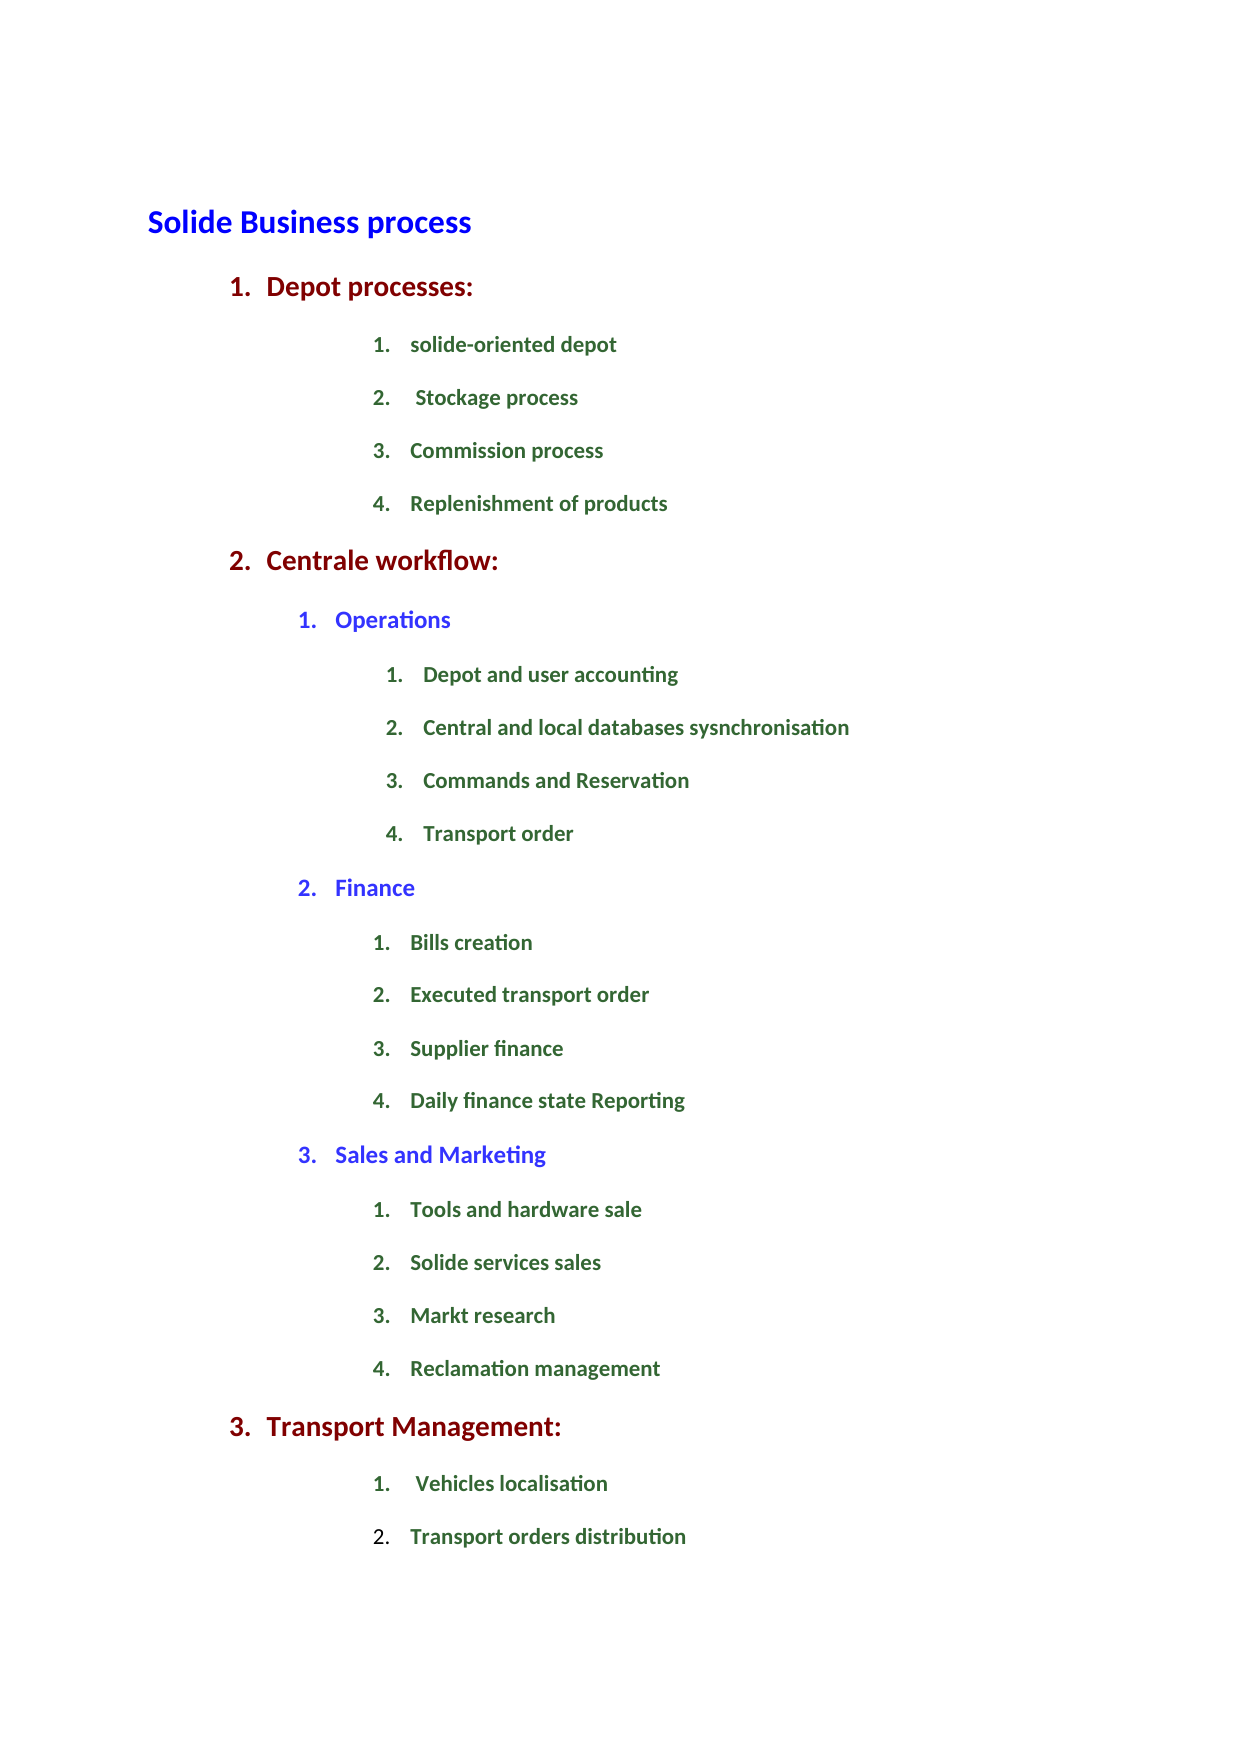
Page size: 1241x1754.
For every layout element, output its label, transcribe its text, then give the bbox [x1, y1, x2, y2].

list Operations [298, 604, 1093, 634]
list Depot and user accounting [386, 660, 1093, 688]
list Daily finance state Reporting [373, 1087, 1093, 1115]
list Markt research [373, 1302, 1093, 1329]
list Vehicles localisation [373, 1469, 1093, 1497]
list Transport order [386, 819, 1093, 847]
list Transport orders distribution [373, 1522, 1093, 1550]
list Solide services sales [373, 1248, 1093, 1277]
list Executed transport order [373, 981, 1093, 1009]
list Replenishment of products [373, 489, 1093, 517]
list Supplier finance [373, 1034, 1093, 1062]
list Centrale workflow: [229, 542, 1093, 578]
list Bills creation [373, 928, 1093, 956]
list Commission process [373, 436, 1093, 464]
list Finance [298, 872, 1093, 902]
list Sales and Marketing [298, 1140, 1093, 1170]
list Commands and Reservation [386, 766, 1093, 794]
list Stockage process [373, 383, 1093, 411]
list solide-oriented depot [373, 330, 1093, 358]
text Solide Business process [148, 201, 1093, 241]
list Transport Management: [229, 1408, 1093, 1443]
list Tools and hardware sale [373, 1196, 1093, 1223]
list Depot processes: [229, 268, 1093, 304]
list Reclamation management [373, 1354, 1093, 1383]
list Central and local databases sysnchronisation [386, 713, 1093, 741]
